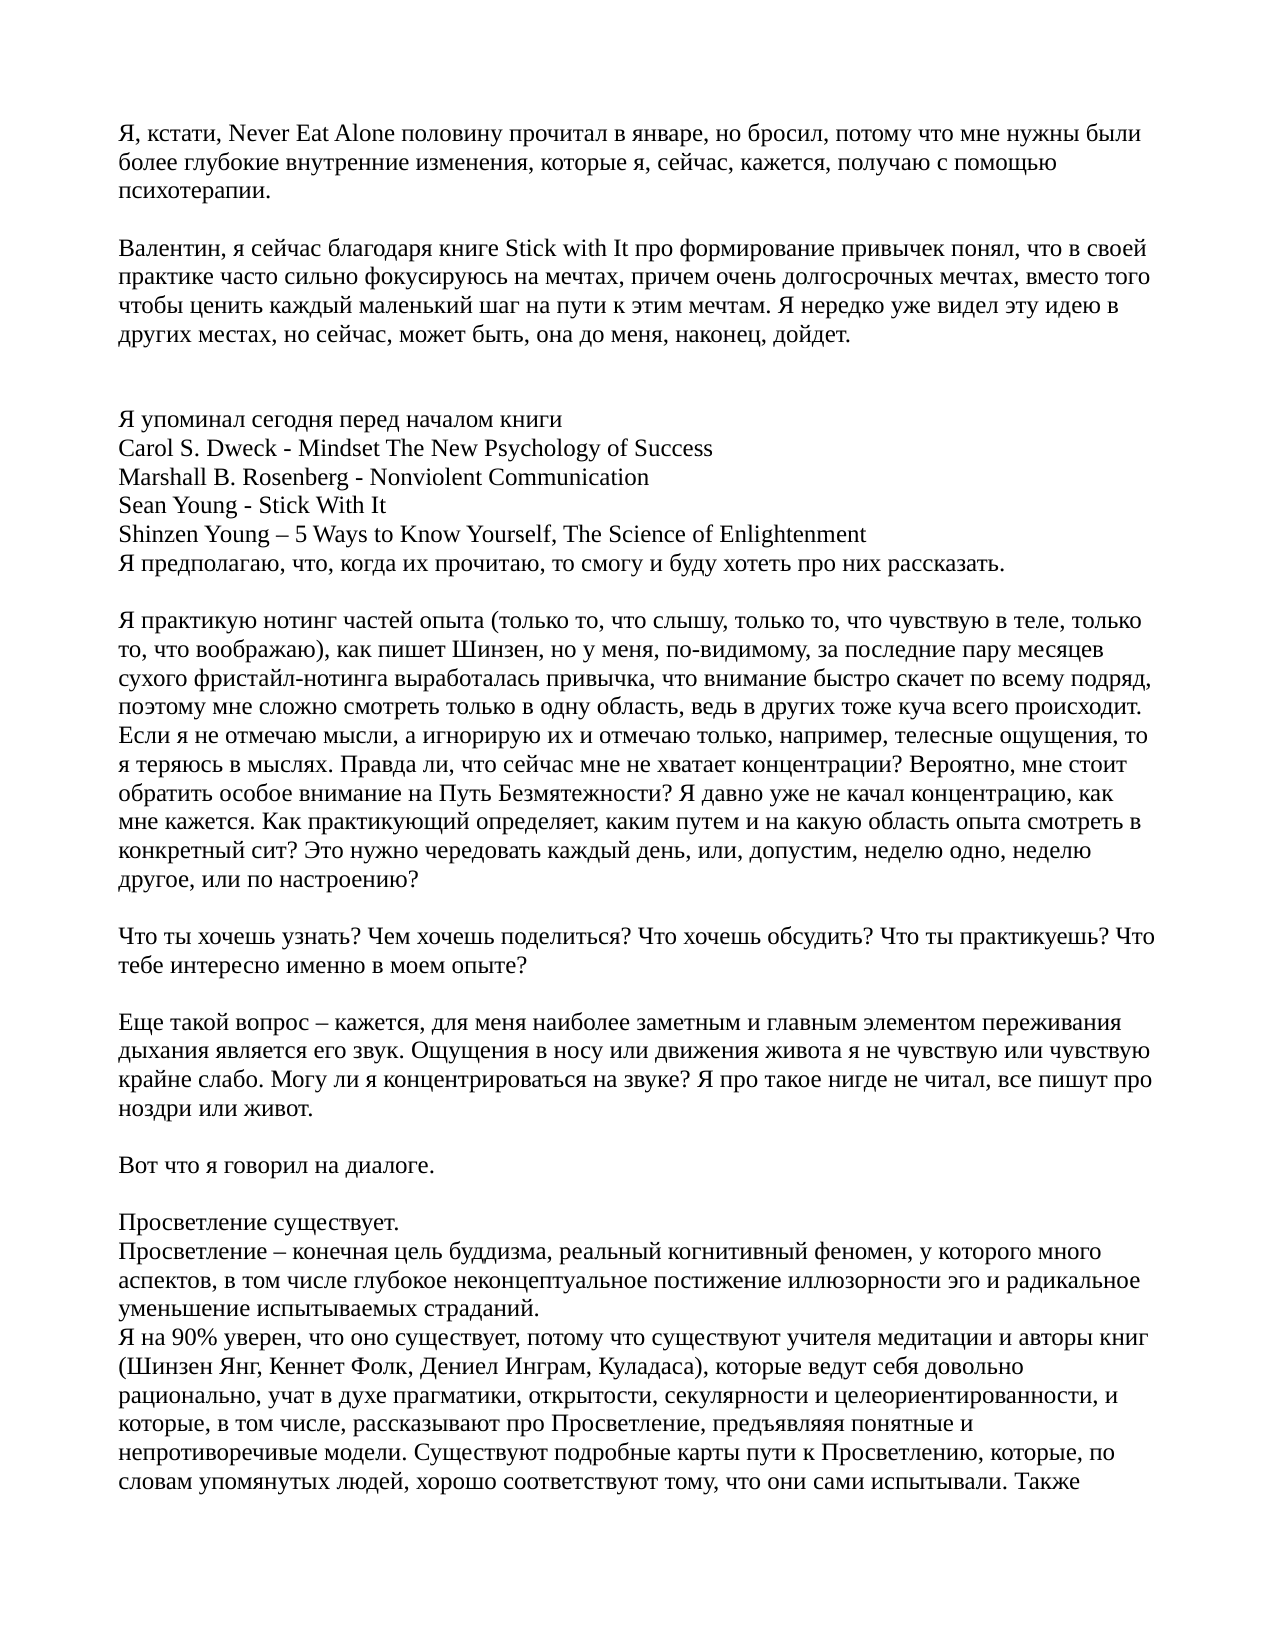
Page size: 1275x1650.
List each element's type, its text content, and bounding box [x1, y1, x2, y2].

text Marshall B. Rosenberg - Nonviolent Communication [118, 462, 1157, 491]
text Вот что я говорил на диалоге. [118, 1150, 1157, 1179]
text Просветление существует. [118, 1207, 1157, 1236]
text Что ты хочешь узнать? Чем хочешь поделиться? Что хочешь обсудить? Что ты практикуешь? Что тебе интересно именно в моем опыте? [118, 921, 1157, 978]
text Валентин, я сейчас благодаря книге Stick with It про формирование привычек понял, что в своей практике часто сильно фокусируюсь на мечтах, причем очень долгосрочных мечтах, вместо того чтобы ценить каждый маленький шаг на пути к этим мечтам. Я нередко уже видел эту идею в других местах, но сейчас, может быть, она до меня, наконец, дойдет. [118, 233, 1157, 348]
text Я предполагаю, что, когда их прочитаю, то смогу и буду хотеть про них рассказать. [118, 548, 1157, 577]
text Я на 90% уверен, что оно существует, потому что существуют учителя медитации и авторы книг (Шинзен Янг, Кеннет Фолк, Дениел Инграм, Куладаса), которые ведут себя довольно рационально, учат в духе прагматики, открытости, секулярности и целеориентированности, и которые, в том числе, рассказывают про Просветление, предъявляяя понятные и непротиворечивые модели. Существуют подробные карты пути к Просветлению, которые, по словам упомянутых людей, хорошо соответствуют тому, что они сами испытывали. Также [118, 1322, 1157, 1495]
text Еще такой вопрос – кажется, для меня наиболее заметным и главным элементом переживания дыхания является его звук. Ощущения в носу или движения живота я не чувствую или чувствую крайне слабо. Могу ли я концентрироваться на звуке? Я про такое нигде не читал, все пишут про ноздри или живот. [118, 1007, 1157, 1122]
text Просветление – конечная цель буддизма, реальный когнитивный феномен, у которого много аспектов, в том числе глубокое неконцептуальное постижение иллюзорности эго и радикальное уменьшение испытываемых страданий. [118, 1236, 1157, 1322]
text Sean Young - Stick With It [118, 491, 1157, 519]
text Shinzen Young – 5 Ways to Know Yourself, The Science of Enlightenment [118, 519, 1157, 548]
text Я, кстати, Never Eat Alone половину прочитал в январе, но бросил, потому что мне нужны были более глубокие внутренние изменения, которые я, сейчас, кажется, получаю с помощью психотерапии. [118, 118, 1157, 204]
text Я практикую нотинг частей опыта (только то, что слышу, только то, что чувствую в теле, только то, что воображаю), как пишет Шинзен, но у меня, по-видимому, за последние пару месяцев сухого фристайл-нотинга выработалась привычка, что внимание быстро скачет по всему подряд, поэтому мне сложно смотреть только в одну область, ведь в других тоже куча всего происходит. Если я не отмечаю мысли, а игнорирую их и отмечаю только, например, телесные ощущения, то я теряюсь в мыслях. Правда ли, что сейчас мне не хватает концентрации? Вероятно, мне стоит обратить особое внимание на Путь Безмятежности? Я давно уже не качал концентрацию, как мне кажется. Как практикующий определяет, каким путем и на какую область опыта смотреть в конкретный сит? Это нужно чередовать каждый день, или, допустим, неделю одно, неделю другое, или по настроению? [118, 605, 1157, 893]
text Я упоминал сегодня перед началом книги [118, 404, 1157, 433]
text Carol S. Dweck - Mindset The New Psychology of Success [118, 433, 1157, 462]
